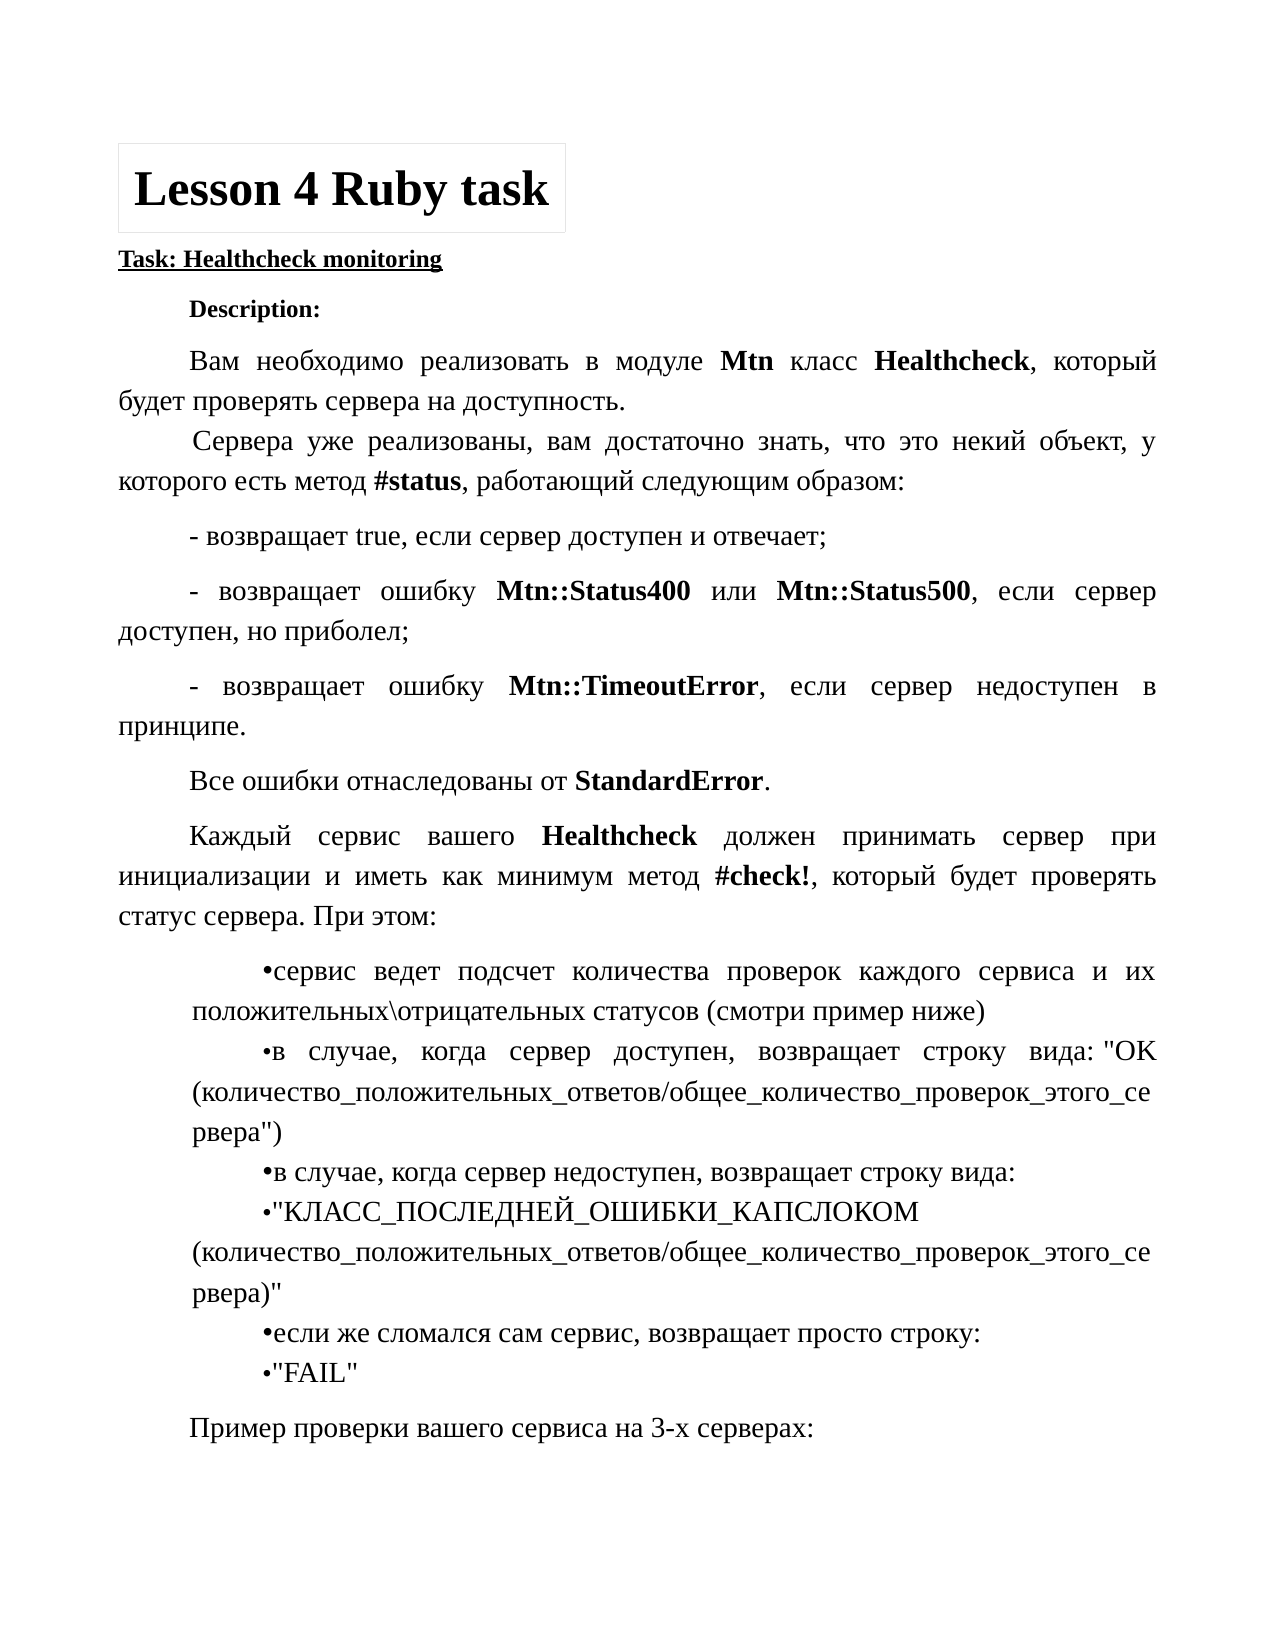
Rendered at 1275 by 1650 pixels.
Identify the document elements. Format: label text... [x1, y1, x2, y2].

text Task: Healthcheck monitoring [118, 244, 1157, 273]
text Пример проверки вашего сервиса на 3-х серверах: [118, 1410, 1157, 1444]
list "КЛАСС_ПОСЛЕДНЕЙ_ОШИБКИ_КАПСЛОКОМ (количество_положительных_ответов/общее_количество_проверок_этого_сервера)" [118, 1194, 1157, 1308]
text Description: [118, 294, 1157, 322]
text Все ошибки отнаследованы от StandardError. [118, 763, 1157, 796]
subtitle Lesson 4 Ruby task [119, 144, 565, 232]
text - возвращает true, если сервер доступен и отвечает; [118, 518, 1157, 552]
subtitle [566, 143, 1157, 232]
list если же сломался сам сервис, возвращает просто строку: [118, 1315, 1157, 1349]
text Сервера уже реализованы, вам достаточно знать, что это некий объект, у которого есть метод #status, работающий следующим образом: [118, 423, 1157, 497]
text - возвращает ошибку Mtn::TimeoutError, если сервер недоступен в принципе. [118, 668, 1157, 742]
list в случае, когда сервер доступен, возвращает строку вида: "OK (количество_положительных_ответов/общее_количество_проверок_этого_сервера") [118, 1033, 1157, 1147]
list в случае, когда сервер недоступен, возвращает строку вида: [118, 1154, 1157, 1188]
list сервис ведет подсчет количества проверок каждого сервиса и их положительных\отрицательных статусов (смотри пример ниже) [118, 953, 1157, 1027]
text - возвращает ошибку Mtn::Status400 или Mtn::Status500, если сервер доступен, но приболел; [118, 573, 1157, 647]
text Вам необходимо реализовать в модуле Mtn класс Healthcheck, который будет проверять сервера на доступность. [118, 343, 1157, 416]
list "FAIL" [118, 1355, 1157, 1389]
text Каждый сервис вашего Healthcheck должен принимать сервер при инициализации и иметь как минимум метод #check!, который будет проверять статус сервера. При этом: [118, 818, 1157, 932]
